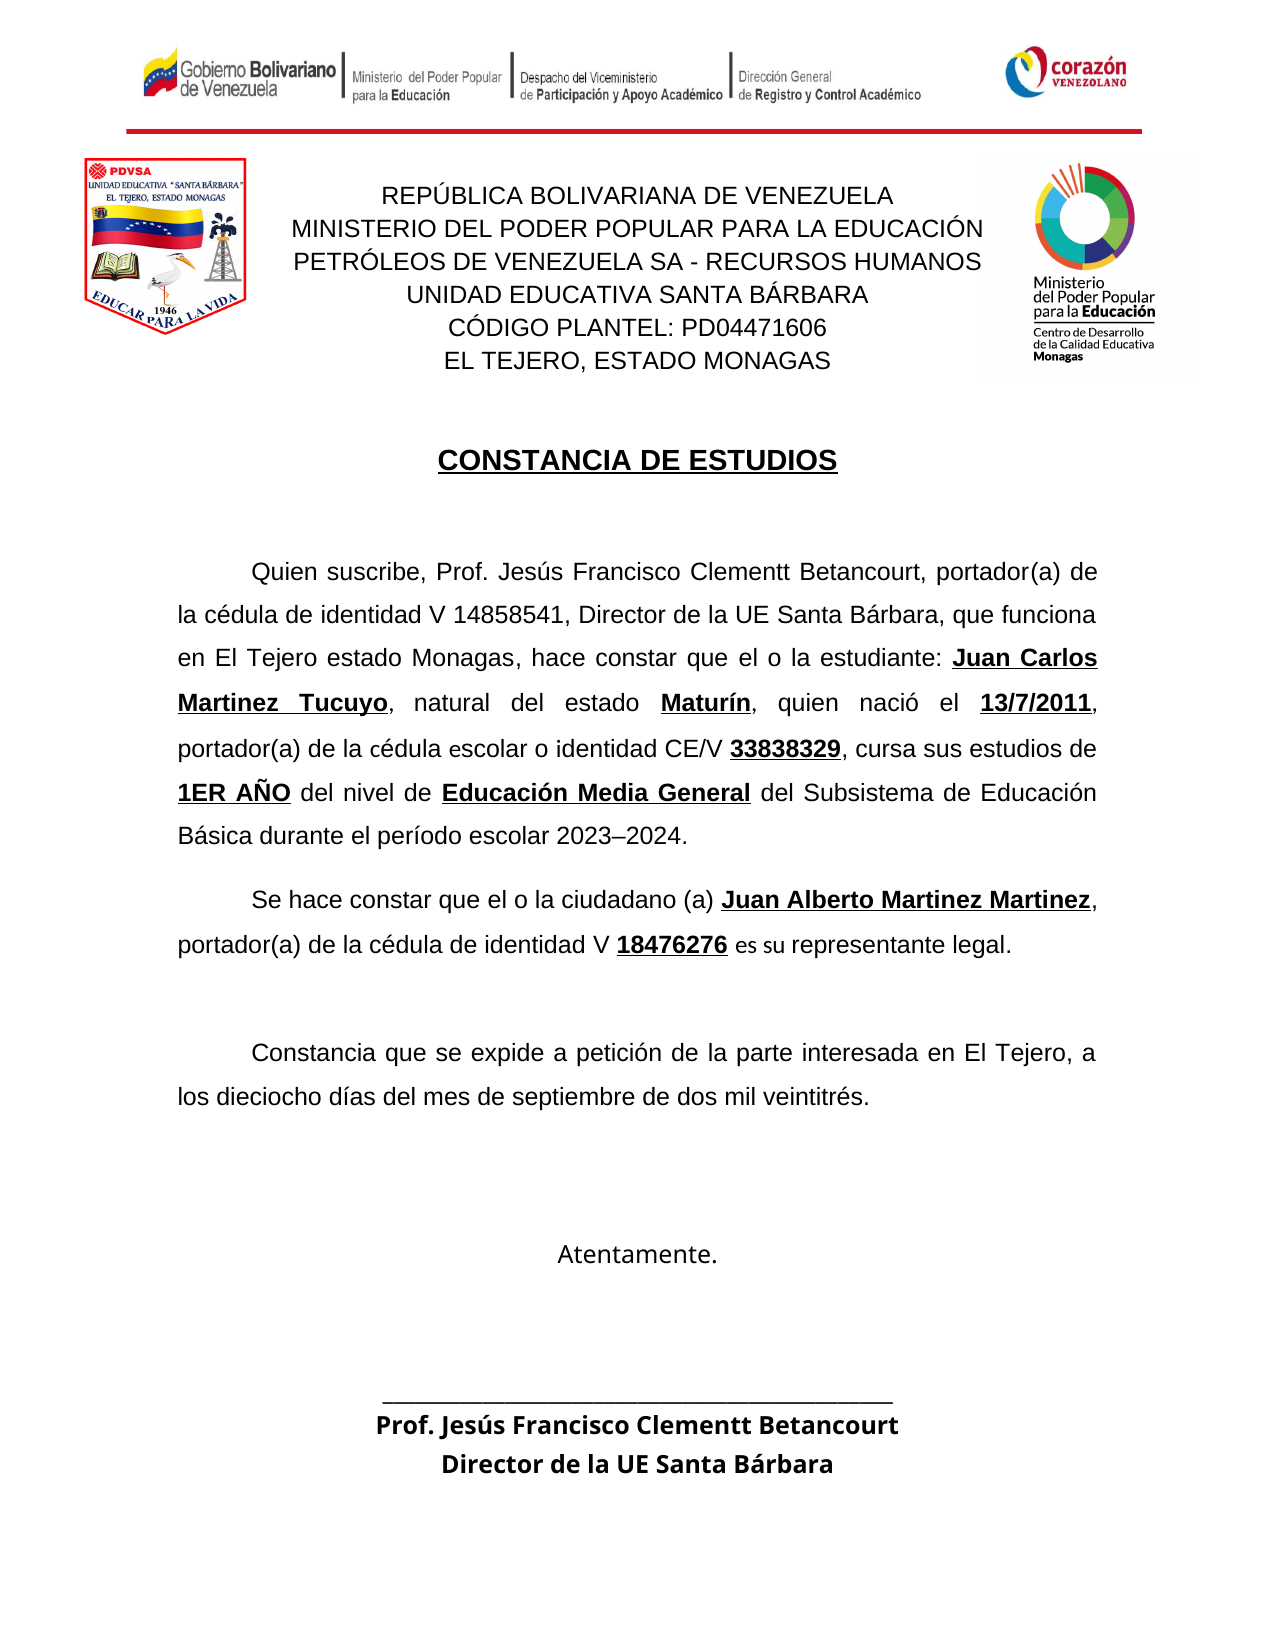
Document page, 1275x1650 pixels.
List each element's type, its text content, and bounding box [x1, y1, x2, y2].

subtitle MINISTERIO DEL PODER POPULAR PARA LA EDUCACIÓN [252, 214, 978, 242]
subtitle PETRÓLEOS DE VENEZUELA SA - RECURSOS HUMANOS [252, 247, 978, 275]
text Constancia que se expide a petición de la parte interesada en El Tejero, a los dieciocho días del mes de septiembre de dos mil veintitrés. [177, 1038, 1098, 1110]
picture [978, 153, 1200, 377]
text Atentamente. [177, 1237, 1098, 1271]
text Prof. Jesús Francisco Clementt Betancourt [177, 1407, 1098, 1441]
subtitle REPÚBLICA BOLIVARIANA DE VENEZUELA [252, 181, 978, 209]
text CÓDIGO PLANTEL: PD04471606 [177, 313, 978, 341]
text ______________________________________________ [177, 1373, 1098, 1407]
picture [79, 158, 252, 335]
text UNIDAD EDUCATIVA SANTA BÁRBARA [252, 280, 978, 308]
text EL TEJERO, ESTADO MONAGAS [177, 346, 978, 374]
text Quien suscribe, Prof. Jesús Francisco Clementt Betancourt, portador(a) de la cédula de identidad V 14858541, Director de la UE Santa Bárbara, que funciona en El Tejero estado Monagas, hace constar que el o la estudiante: Juan Carlos Martinez Tucuyo, natural del estado Maturín, quien nació el 13/7/2011, portador(a) de la cédula escolar o identidad CE/V 33838329, cursa sus estudios de 1ER AÑO del nivel de Educación Media General del Subsistema de Educación Básica durante el período escolar 2023–2024. [177, 557, 1098, 849]
subtitle CONSTANCIA DE ESTUDIOS [177, 443, 1098, 476]
picture [126, 11, 1142, 134]
text Se hace constar que el o la ciudadano (a) Juan Alberto Martinez Martinez, portador(a) de la cédula de identidad V 18476276 es su representante legal. [177, 885, 1098, 959]
text Director de la UE Santa Bárbara [177, 1447, 1098, 1481]
